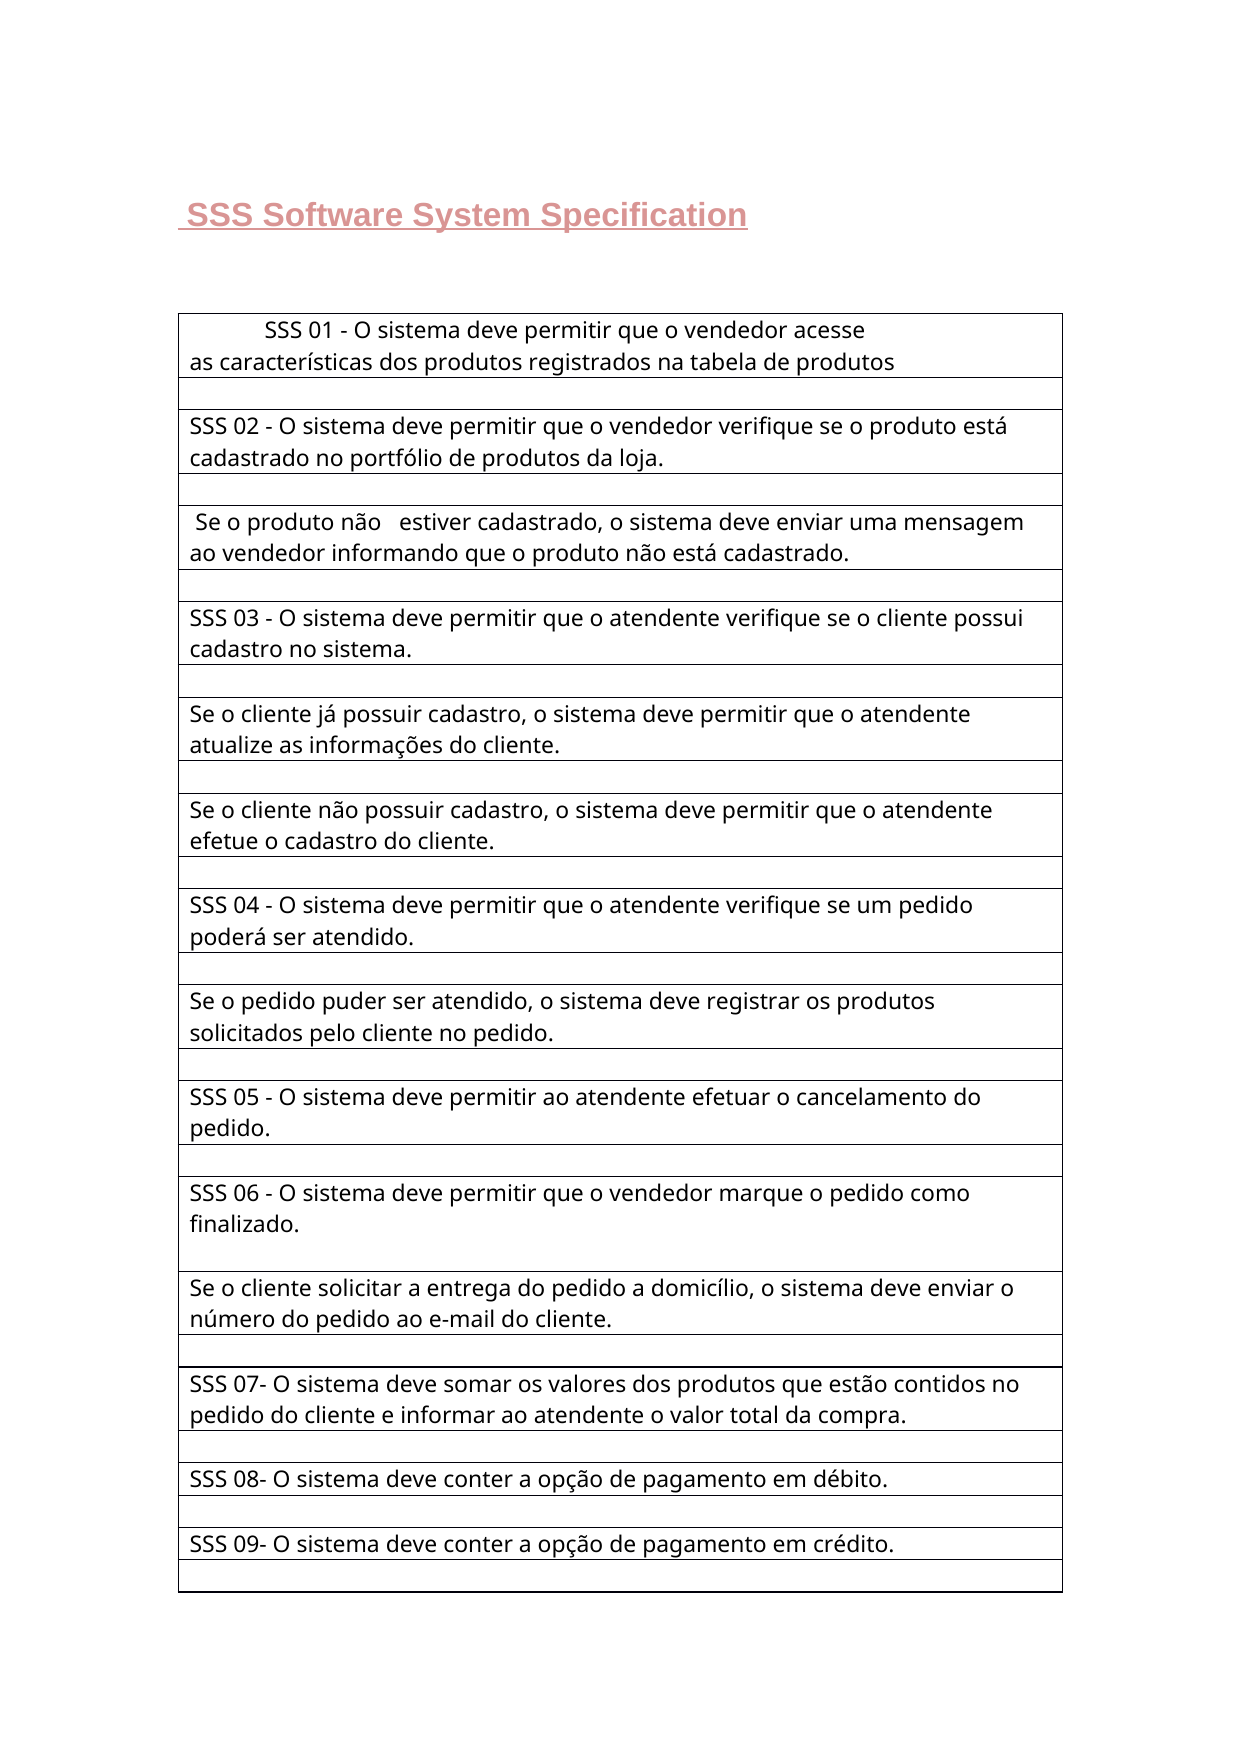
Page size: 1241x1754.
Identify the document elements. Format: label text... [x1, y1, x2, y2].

table_cell Se o cliente não possuir cadastro, o sistema deve permitir que o atendente efetue o cadastro do cliente. [179, 794, 1062, 856]
table_cell SSS 06 - O sistema deve permitir que o vendedor marque o pedido como finalizado. [179, 1177, 1062, 1271]
table_cell [179, 474, 1062, 505]
table_cell [179, 1431, 1062, 1462]
table_cell [179, 1335, 1062, 1366]
table_cell [179, 1496, 1062, 1527]
text SSS Software System Specification [177, 195, 1063, 233]
table_cell SSS 04 - O sistema deve permitir que o atendente verifique se um pedido poderá ser atendido. [179, 889, 1062, 952]
table_cell [179, 378, 1062, 409]
table_cell [179, 665, 1062, 697]
table_cell SSS 08- O sistema deve conter a opção de pagamento em débito. [179, 1463, 1062, 1494]
table_cell Se o cliente já possuir cadastro, o sistema deve permitir que o atendente atualize as informações do cliente. [179, 698, 1062, 760]
table_cell [179, 953, 1062, 984]
table_cell [179, 857, 1062, 888]
table_cell [179, 570, 1062, 601]
table_cell [179, 1145, 1062, 1176]
table_cell [179, 761, 1062, 792]
table_header SSS 01 - O sistema deve permitir que o vendedor acesse as características dos produtos registrados na tabela de produtos [179, 314, 1062, 377]
table_cell SSS 02 - O sistema deve permitir que o vendedor verifique se o produto está cadastrado no portfólio de produtos da loja. [179, 410, 1062, 473]
table_cell SSS 09- O sistema deve conter a opção de pagamento em crédito. [179, 1528, 1062, 1559]
table_cell [179, 1049, 1062, 1080]
table_cell SSS 05 - O sistema deve permitir ao atendente efetuar o cancelamento do pedido. [179, 1081, 1062, 1143]
table_cell SSS 03 - O sistema deve permitir que o atendente verifique se o cliente possui cadastro no sistema. [179, 602, 1062, 664]
table_cell [179, 1560, 1062, 1591]
table_cell Se o pedido puder ser atendido, o sistema deve registrar os produtos solicitados pelo cliente no pedido. [179, 985, 1062, 1048]
table_cell Se o cliente solicitar a entrega do pedido a domicílio, o sistema deve enviar o número do pedido ao e-mail do cliente. [179, 1272, 1062, 1334]
table_cell SSS 07- O sistema deve somar os valores dos produtos que estão contidos no pedido do cliente e informar ao atendente o valor total da compra. [179, 1368, 1062, 1430]
table_cell Se o produto não estiver cadastrado, o sistema deve enviar uma mensagem ao vendedor informando que o produto não está cadastrado. [179, 506, 1062, 568]
